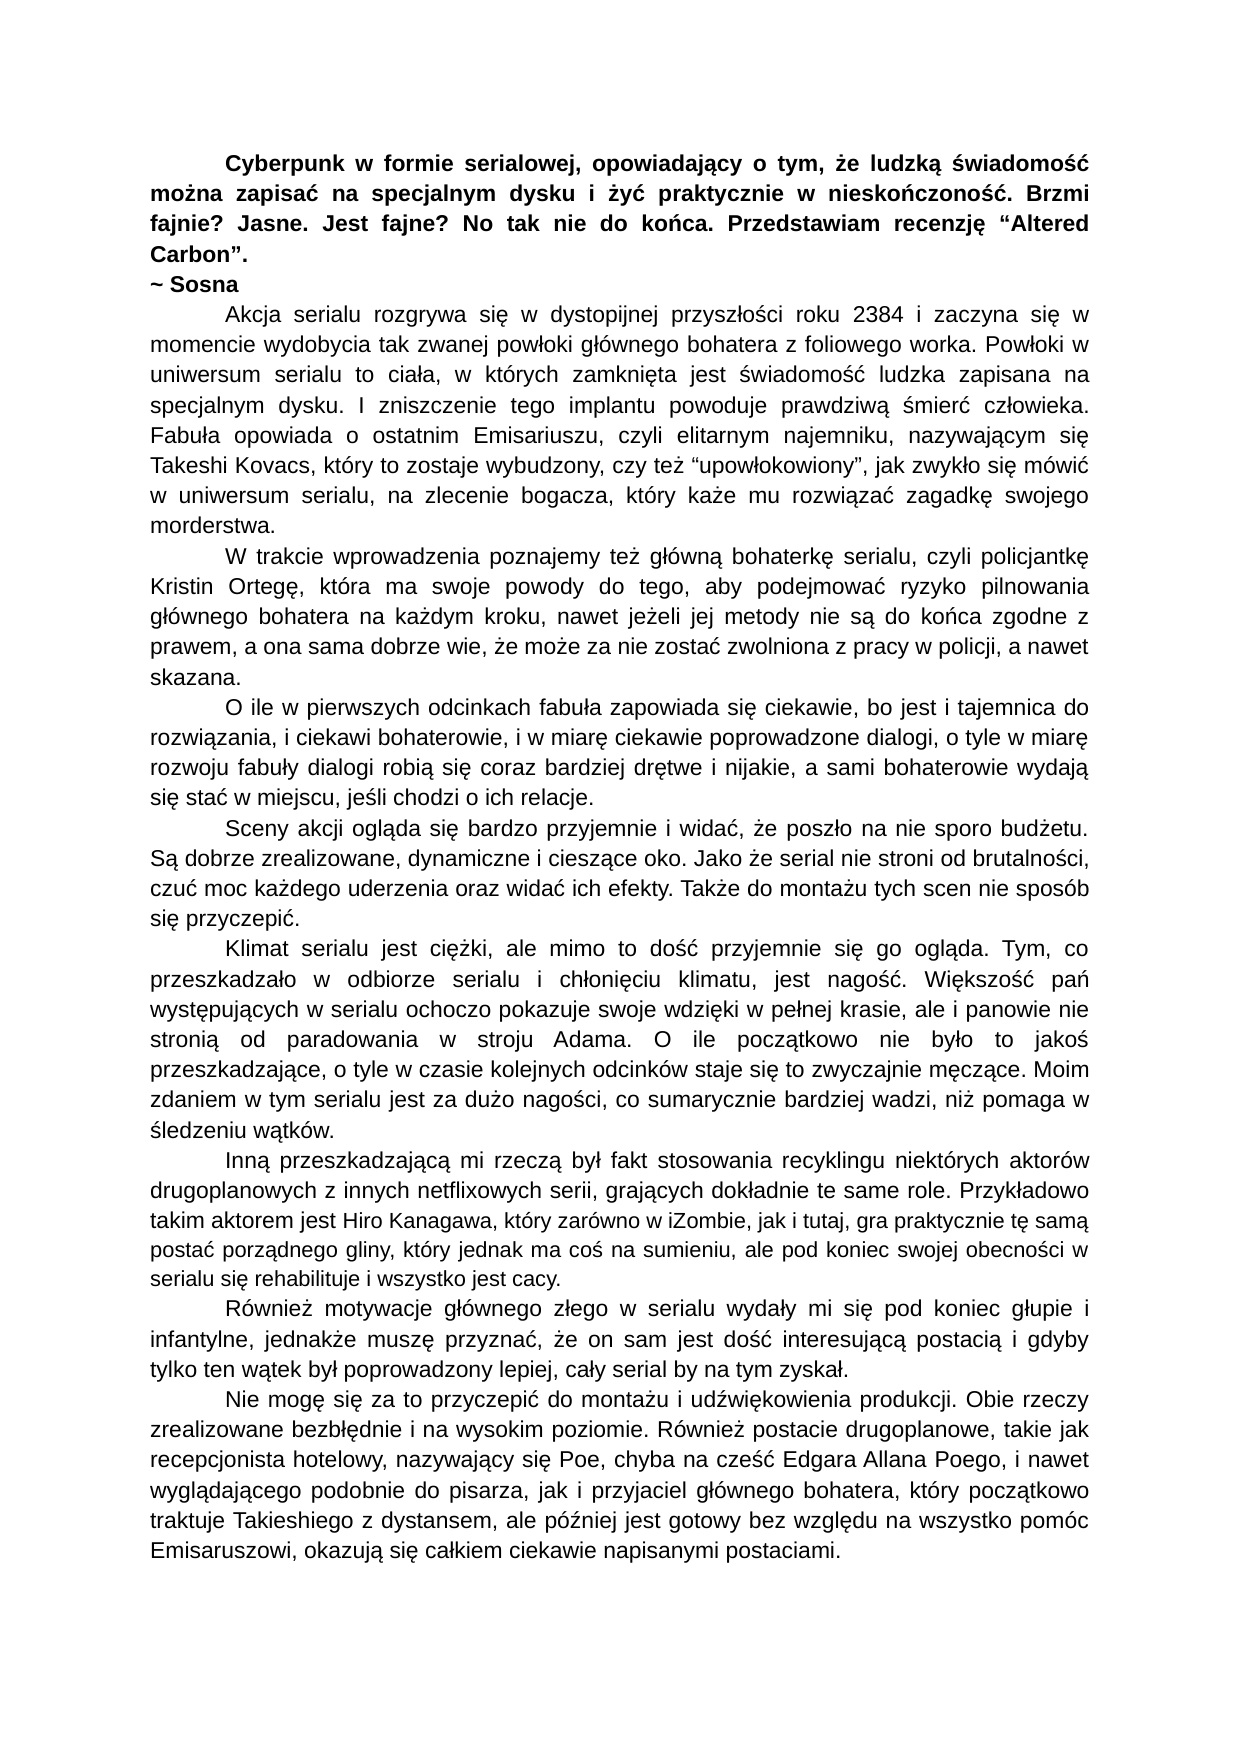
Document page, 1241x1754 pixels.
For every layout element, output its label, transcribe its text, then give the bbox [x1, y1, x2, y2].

text Sceny akcji ogląda się bardzo przyjemnie i widać, że poszło na nie sporo budżetu. Są dobrze zrealizowane, dynamiczne i cieszące oko. Jako że serial nie stroni od brutalności, czuć moc każdego uderzenia oraz widać ich efekty. Także do montażu tych scen nie sposób się przyczepić. [150, 814, 1090, 932]
text Również motywacje głównego złego w serialu wydały mi się pod koniec głupie i infantylne, jednakże muszę przyznać, że on sam jest dość interesującą postacią i gdyby tylko ten wątek był poprowadzony lepiej, cały serial by na tym zyskał. [150, 1295, 1090, 1382]
text Akcja serialu rozgrywa się w dystopijnej przyszłości roku 2384 i zaczyna się w momencie wydobycia tak zwanej powłoki głównego bohatera z foliowego worka. Powłoki w uniwersum serialu to ciała, w których zamknięta jest świadomość ludzka zapisana na specjalnym dysku. I zniszczenie tego implantu powoduje prawdziwą śmierć człowieka. Fabuła opowiada o ostatnim Emisariuszu, czyli elitarnym najemniku, nazywającym się Takeshi Kovacs, który to zostaje wybudzony, czy też “upowłokowiony”, jak zwykło się mówić w uniwersum serialu, na zlecenie bogacza, który każe mu rozwiązać zagadkę swojego morderstwa. [150, 301, 1090, 539]
text Klimat serialu jest ciężki, ale mimo to dość przyjemnie się go ogląda. Tym, co przeszkadzało w odbiorze serialu i chłonięciu klimatu, jest nagość. Większość pań występujących w serialu ochoczo pokazuje swoje wdzięki w pełnej krasie, ale i panowie nie stronią od paradowania w stroju Adama. O ile początkowo nie było to jakoś przeszkadzające, o tyle w czasie kolejnych odcinków staje się to zwyczajnie męczące. Moim zdaniem w tym serialu jest za dużo nagości, co sumarycznie bardziej wadzi, niż pomaga w śledzeniu wątków. [150, 935, 1090, 1143]
text O ile w pierwszych odcinkach fabuła zapowiada się ciekawie, bo jest i tajemnica do rozwiązania, i ciekawi bohaterowie, i w miarę ciekawie poprowadzone dialogi, o tyle w miarę rozwoju fabuły dialogi robią się coraz bardziej drętwe i nijakie, a sami bohaterowie wydają się stać w miejscu, jeśli chodzi o ich relacje. [150, 694, 1090, 811]
text W trakcie wprowadzenia poznajemy też główną bohaterkę serialu, czyli policjantkę Kristin Ortegę, która ma swoje powody do tego, aby podejmować ryzyko pilnowania głównego bohatera na każdym kroku, nawet jeżeli jej metody nie są do końca zgodne z prawem, a ona sama dobrze wie, że może za nie zostać zwolniona z pracy w policji, a nawet skazana. [150, 543, 1090, 690]
text Cyberpunk w formie serialowej, opowiadający o tym, że ludzką świadomość można zapisać na specjalnym dysku i żyć praktycznie w nieskończoność. Brzmi fajnie? Jasne. Jest fajne? No tak nie do końca. Przedstawiam recenzję “Altered Carbon”. [150, 150, 1090, 267]
text Inną przeszkadzającą mi rzeczą był fakt stosowania recyklingu niektórych aktorów drugoplanowych z innych netflixowych serii, grających dokładnie te same role. Przykładowo takim aktorem jest Hiro Kanagawa, który zarówno w iZombie, jak i tutaj, gra praktycznie tę samą postać porządnego gliny, który jednak ma coś na sumieniu, ale pod koniec swojej obecności w serialu się rehabilituje i wszystko jest cacy. [150, 1147, 1090, 1292]
text Nie mogę się za to przyczepić do montażu i udźwiękowienia produkcji. Obie rzeczy zrealizowane bezbłędnie i na wysokim poziomie. Również postacie drugoplanowe, takie jak recepcjonista hotelowy, nazywający się Poe, chyba na cześć Edgara Allana Poego, i nawet wyglądającego podobnie do pisarza, jak i przyjaciel głównego bohatera, który początkowo traktuje Takieshiego z dystansem, ale później jest gotowy bez względu na wszystko pomóc Emisaruszowi, okazują się całkiem ciekawie napisanymi postaciami. [150, 1386, 1090, 1563]
text ~ Sosna [150, 271, 1090, 297]
